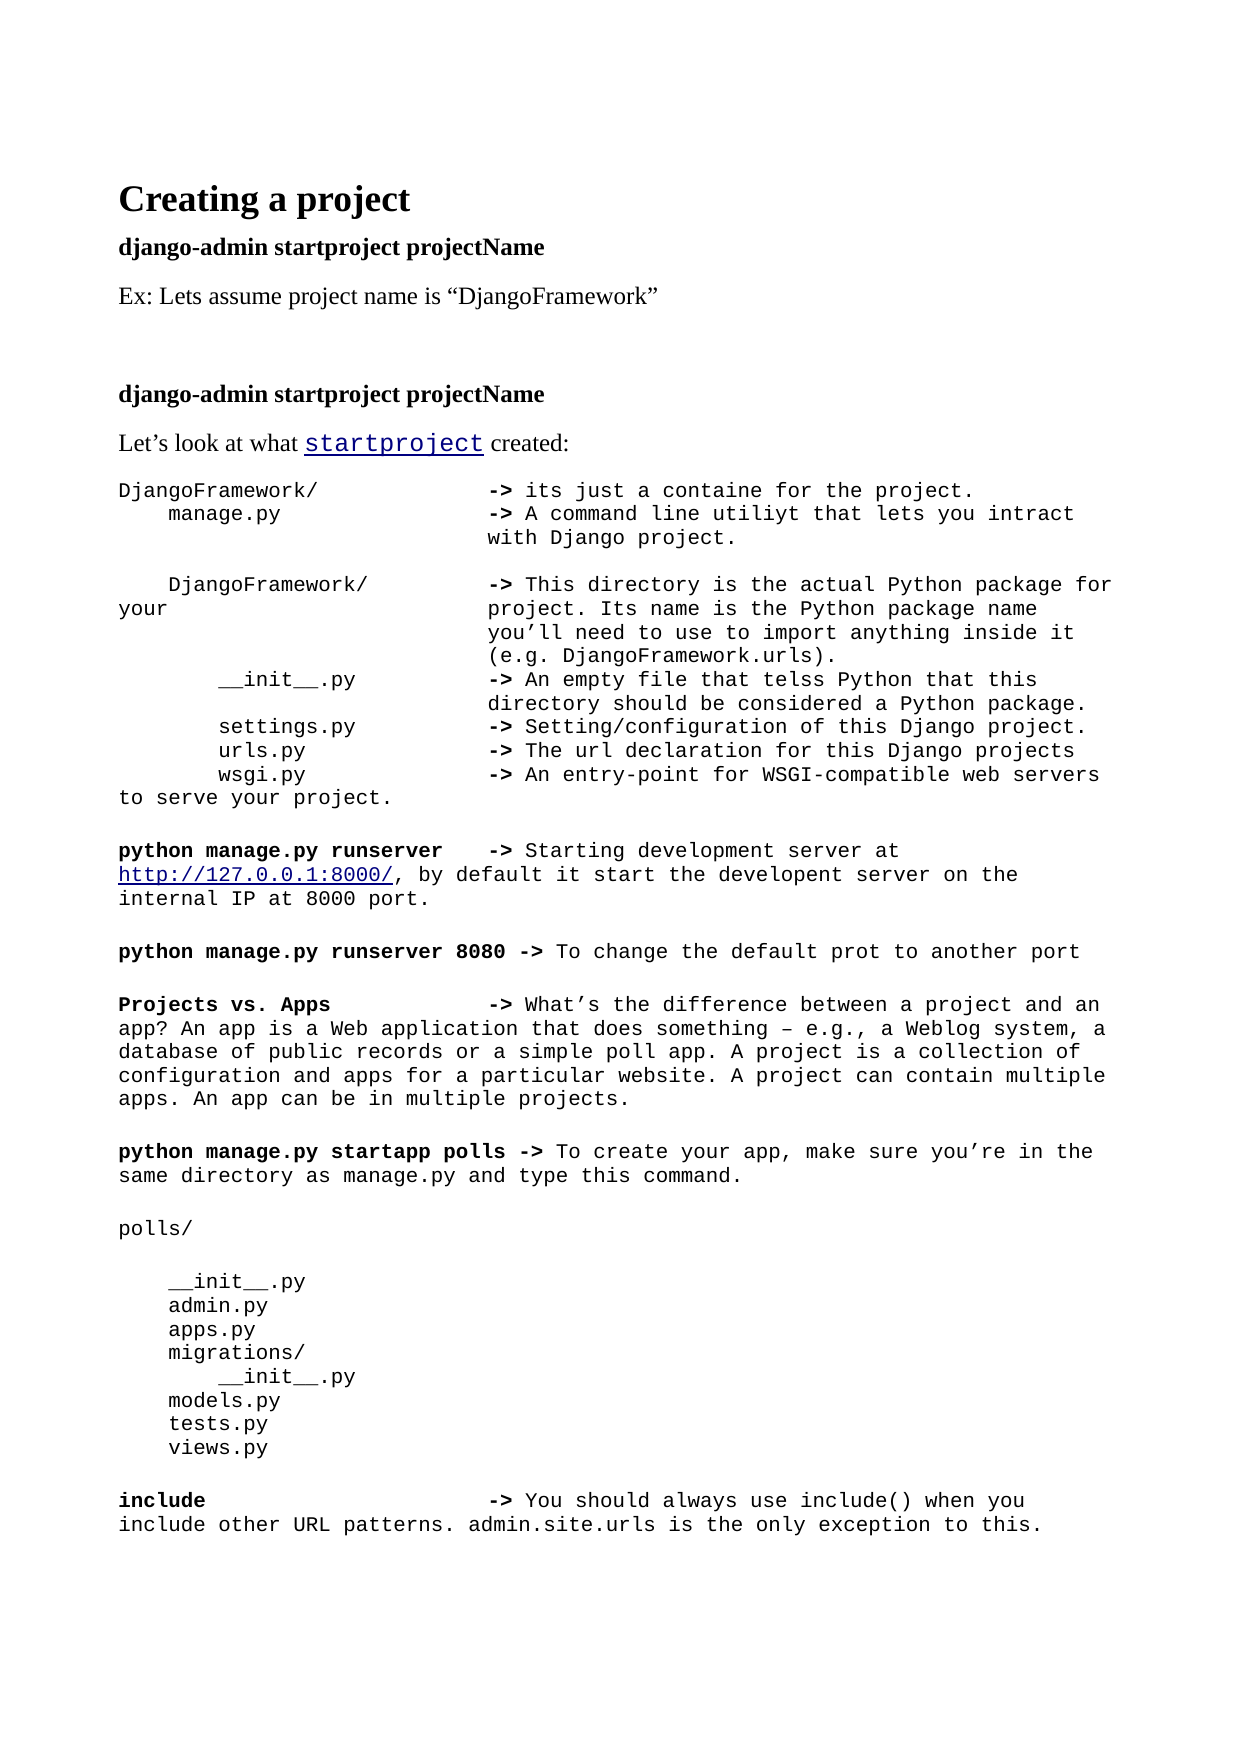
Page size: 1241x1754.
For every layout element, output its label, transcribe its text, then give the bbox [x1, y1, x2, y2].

text DjangoFramework/ -> This directory is the actual Python package for your project. Its name is the Python package name you’ll need to use to import anything inside it (e.g. DjangoFramework.urls). [118, 574, 1122, 669]
text __init__.py [118, 1271, 1122, 1295]
text DjangoFramework/ -> its just a containe for the project. [118, 480, 1122, 503]
text __init__.py [118, 1366, 1122, 1390]
text python manage.py runserver 8080 -> To change the default prot to another port [118, 941, 1122, 964]
text models.py [118, 1390, 1122, 1413]
text admin.py [118, 1295, 1122, 1319]
text migrations/ [118, 1342, 1122, 1366]
text django-admin startproject projectName [118, 379, 1122, 408]
text Ex: Lets assume project name is “DjangoFramework” [118, 281, 1122, 310]
text wsgi.py -> An entry-point for WSGI-compatible web servers to serve your project. [118, 763, 1122, 811]
text python manage.py runserver -> Starting development server at http://127.0.0.1:8000/, by default it start the developent server on the internal IP at 8000 port. [118, 840, 1122, 911]
text __init__.py -> An empty file that telss Python that this directory should be considered a Python package. [118, 669, 1122, 716]
text django-admin startproject projectName [118, 232, 1122, 261]
text include -> You should always use include() when you include other URL patterns. admin.site.urls is the only exception to this. [118, 1490, 1122, 1537]
text views.py [118, 1437, 1122, 1461]
text python manage.py startapp polls -> To create your app, make sure you’re in the same directory as manage.py and type this command. [118, 1142, 1122, 1189]
text polls/ [118, 1218, 1122, 1242]
text settings.py -> Setting/configuration of this Django project. [118, 716, 1122, 740]
text manage.py -> A command line utiliyt that lets you intract with Django project. [118, 503, 1122, 551]
text Let’s look at what startproject created: [118, 428, 1122, 459]
text urls.py -> The url declaration for this Django projects [118, 740, 1122, 763]
text tests.py [118, 1413, 1122, 1437]
text apps.py [118, 1319, 1122, 1342]
subtitle Creating a project [118, 176, 1122, 219]
text Projects vs. Apps -> What’s the difference between a project and an app? An app is a Web application that does something – e.g., a Weblog system, a database of public records or a simple poll app. A project is a collection of configuration and apps for a particular website. A project can contain multiple apps. An app can be in multiple projects. [118, 994, 1122, 1112]
